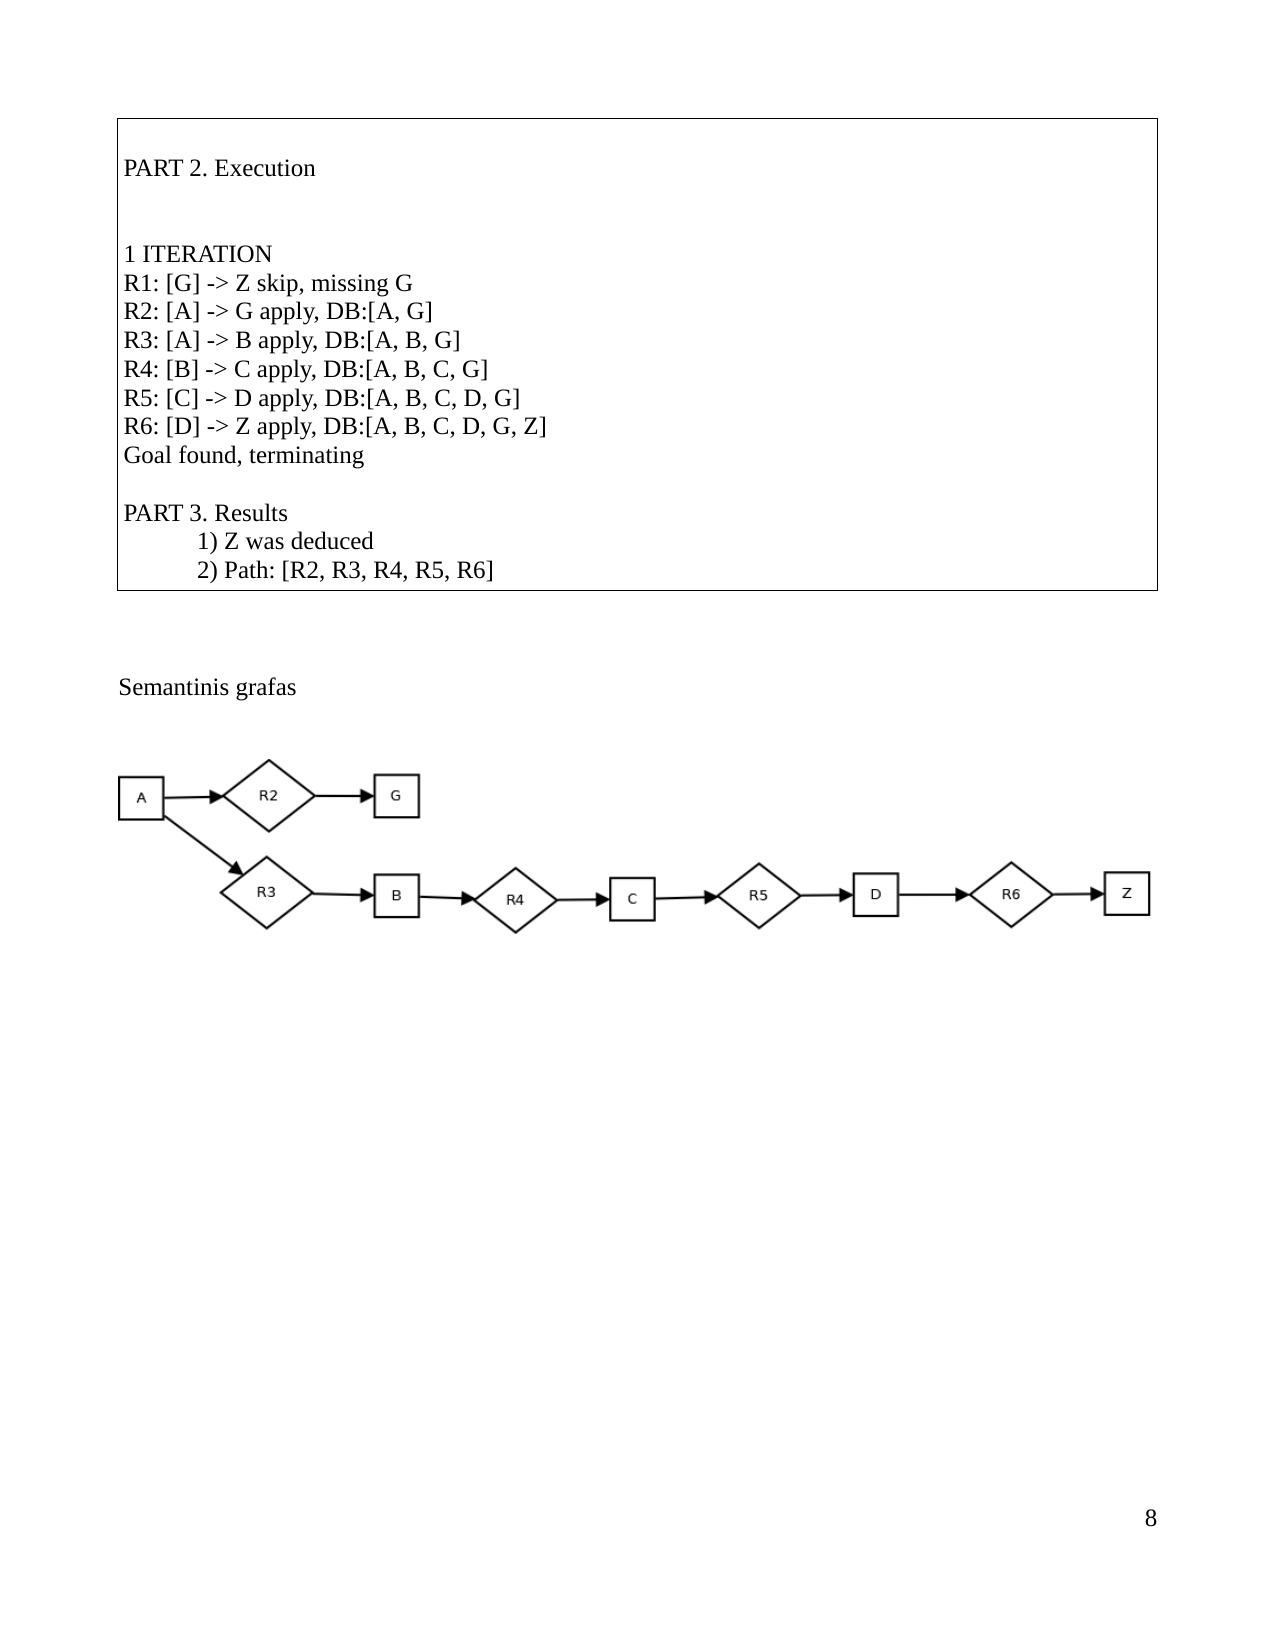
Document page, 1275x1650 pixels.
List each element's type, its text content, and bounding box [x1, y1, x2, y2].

picture [118, 759, 1157, 934]
table_header PART 2. Execution 1 ITERATION R1: [G] -> Z skip, missing G R2: [A] -> G apply, DB:[A, G] R3: [A] -> B apply, DB:[A, B, G] R4: [B] -> C apply, DB:[A, B, C, G] R5: [C] -> D apply, DB:[A, B, C, D, G] R6: [D] -> Z apply, DB:[A, B, C, D, G, Z] Goal found, terminating PART 3. Results 1) Z was deduced 2) Path: [R2, R3, R4, R5, R6] [118, 119, 1157, 590]
text Semantinis grafas [118, 672, 1157, 701]
